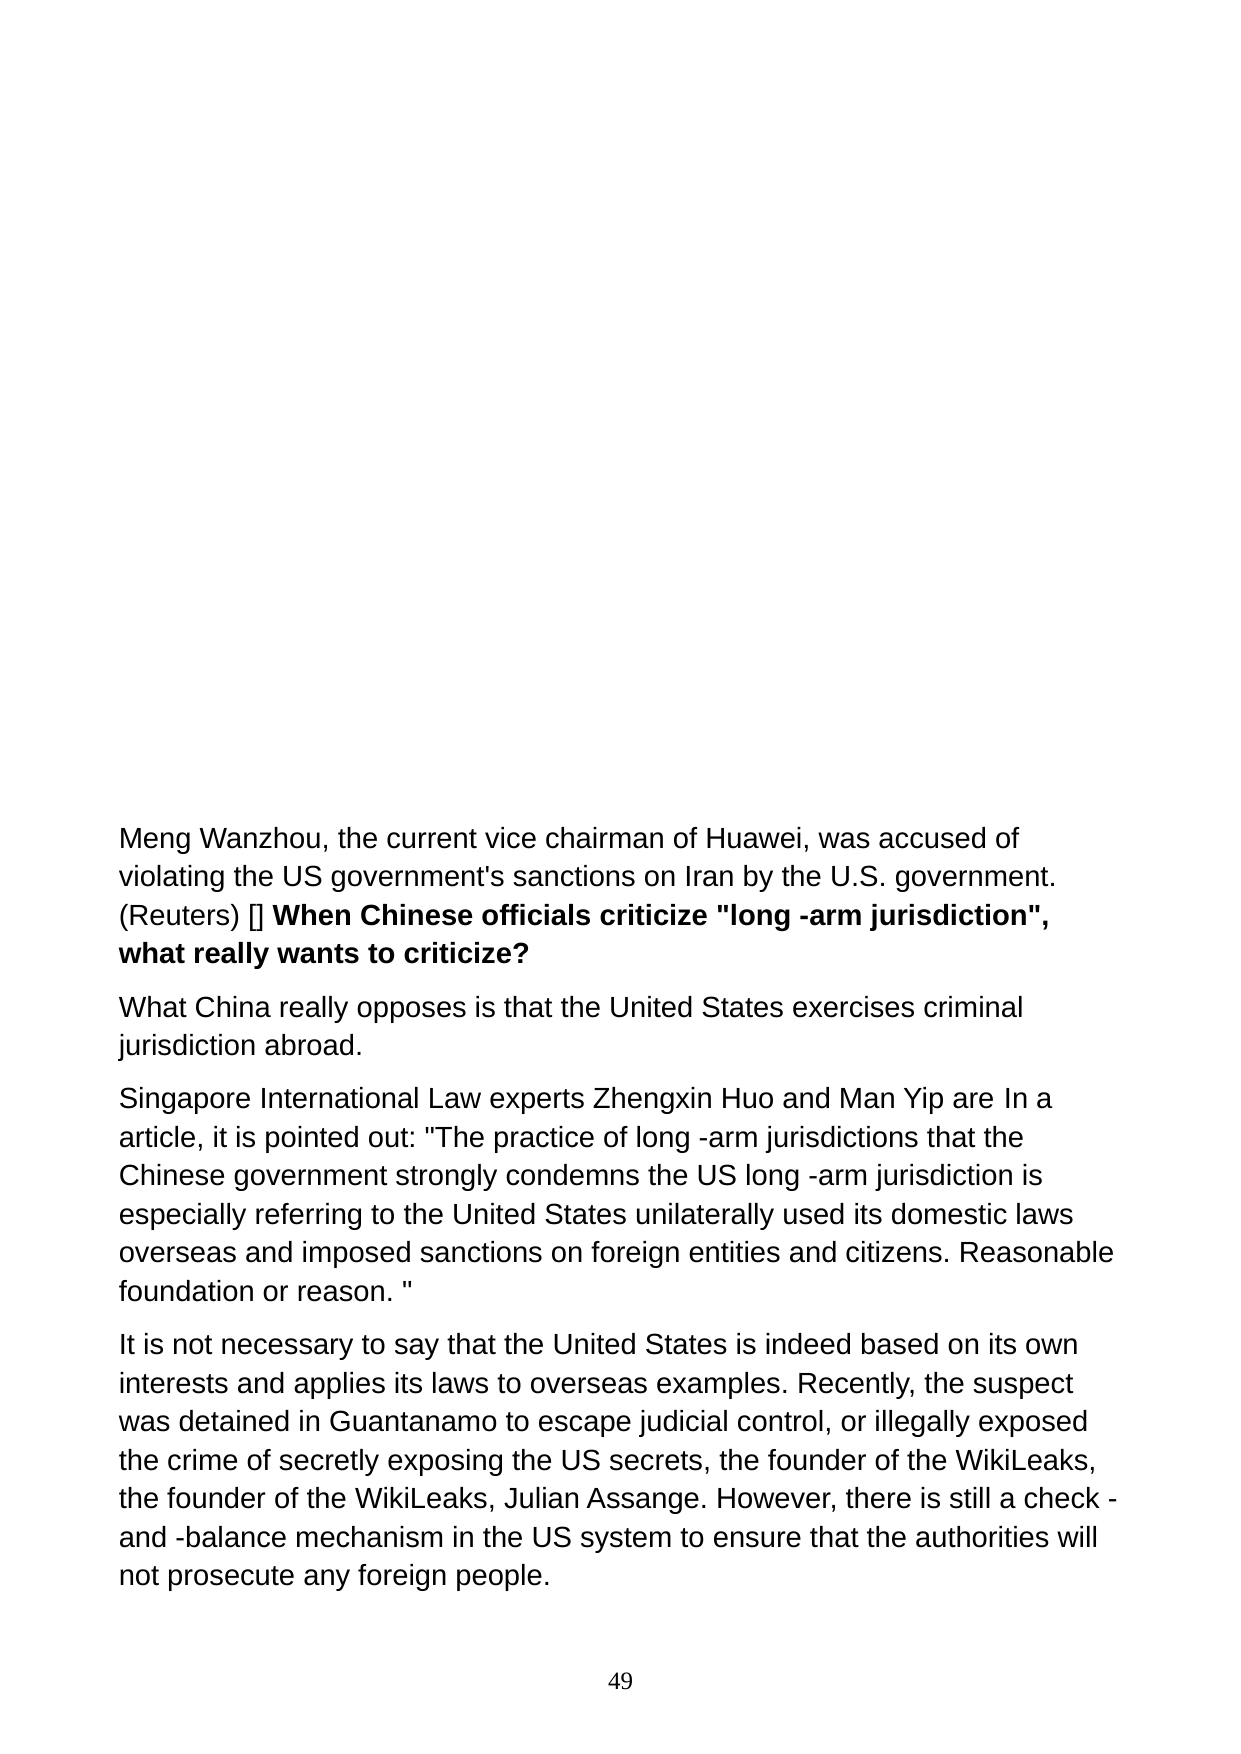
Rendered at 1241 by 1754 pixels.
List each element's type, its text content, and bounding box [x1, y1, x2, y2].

text Singapore International Law experts Zhengxin Huo and Man Yip are In a article, it is pointed out: "The practice of long -arm jurisdictions that the Chinese government strongly condemns the US long -arm jurisdiction is especially referring to the United States unilaterally used its domestic laws overseas and imposed sanctions on foreign entities and citizens. Reasonable foundation or reason. " [118, 1081, 1122, 1307]
text Meng Wanzhou, the current vice chairman of Huawei, was accused of violating the US government's sanctions on Iran by the U.S. government. (Reuters) [] When Chinese officials criticize "long -arm jurisdiction", what really wants to criticize? [118, 118, 1122, 970]
text It is not necessary to say that the United States is indeed based on its own interests and applies its laws to overseas examples. Recently, the suspect was detained in Guantanamo to escape judicial control, or illegally exposed the crime of secretly exposing the US secrets, the founder of the WikiLeaks, the founder of the WikiLeaks, Julian Assange. However, there is still a check -and -balance mechanism in the US system to ensure that the authorities will not prosecute any foreign people. [118, 1327, 1122, 1592]
text What China really opposes is that the United States exercises criminal jurisdiction abroad. [118, 989, 1122, 1062]
